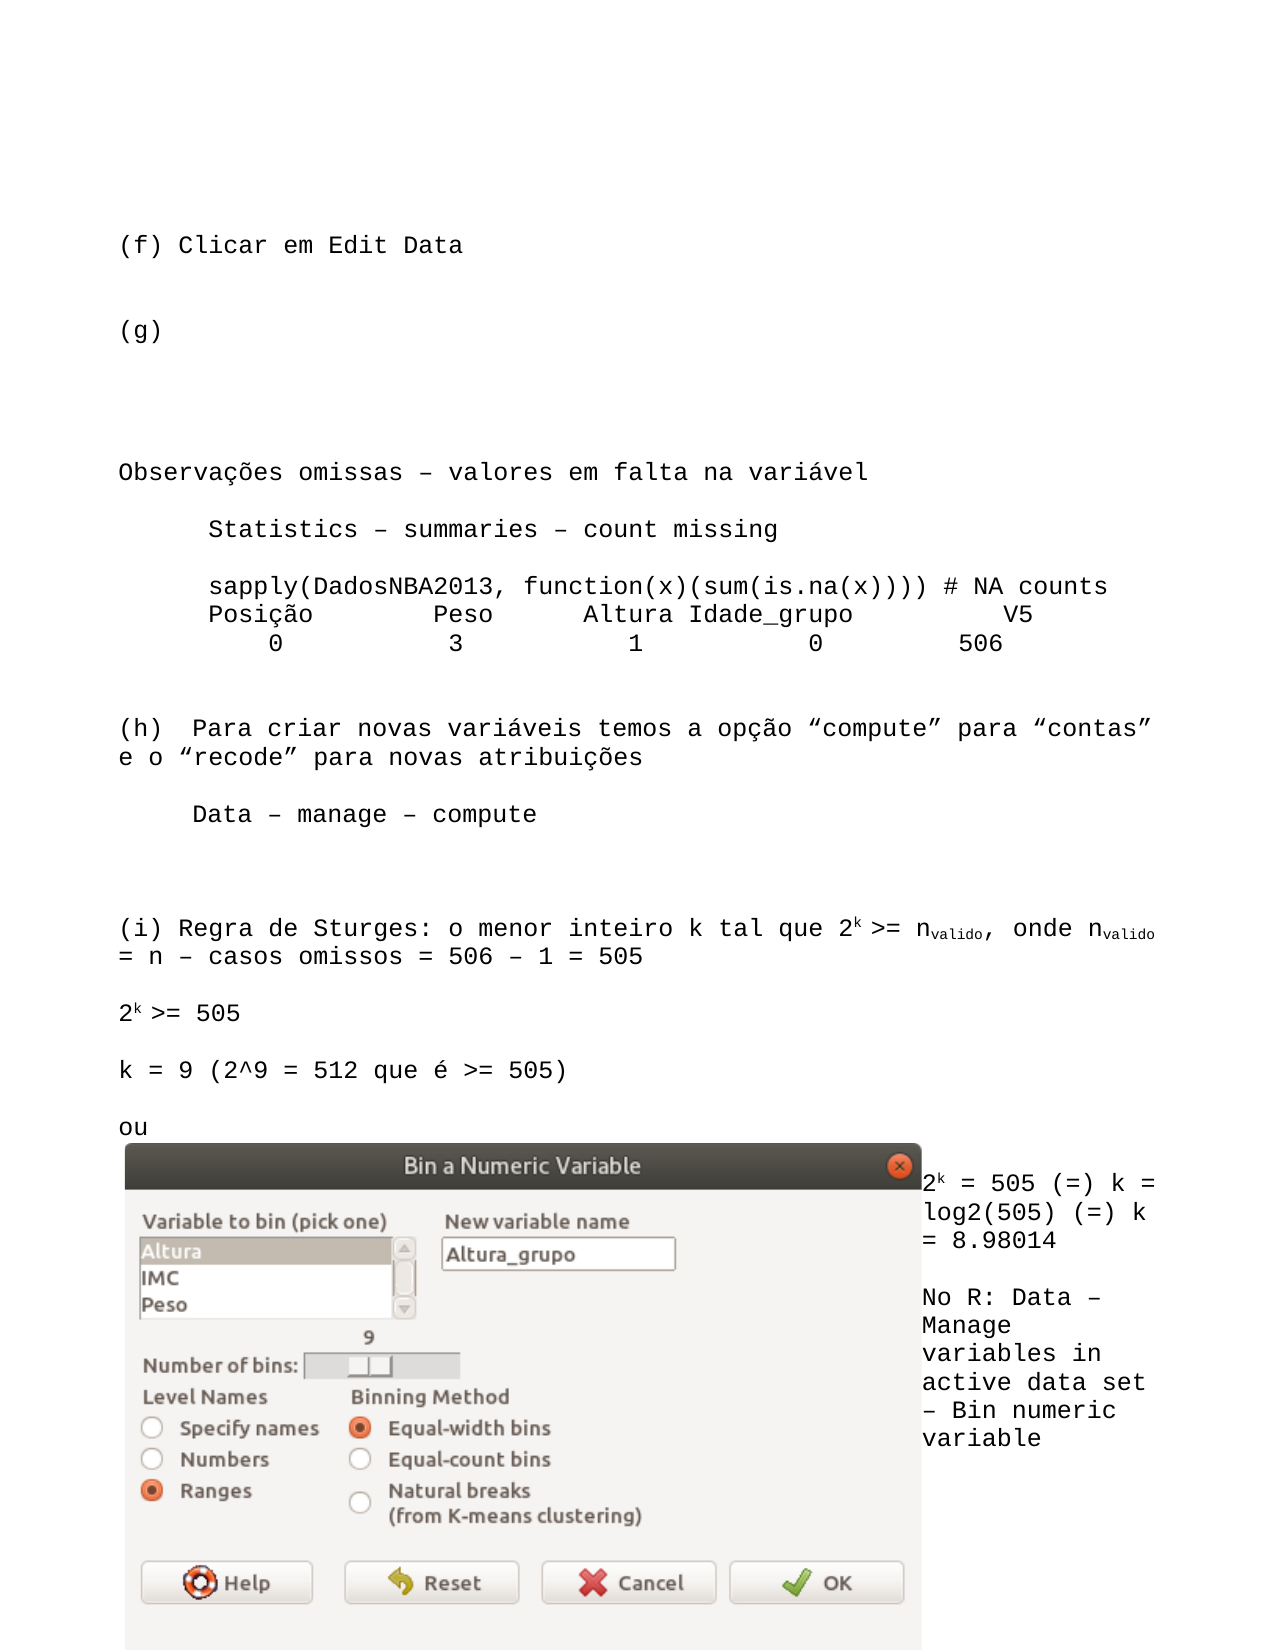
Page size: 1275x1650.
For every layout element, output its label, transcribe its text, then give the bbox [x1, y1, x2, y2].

text 2k = 505 (=) k = log2(505) (=) k = 8.98014 [922, 1171, 1157, 1256]
text No R: Data – Manage variables in active data set – Bin numeric variable [922, 1284, 1157, 1454]
text 2k >= 505 [118, 1001, 1157, 1029]
text (f) Clicar em Edit Data [118, 233, 1157, 261]
text k = 9 (2^9 = 512 que é >= 505) [118, 1058, 1157, 1086]
text Observações omissas – valores em falta na variável [118, 460, 1157, 488]
text (g) [118, 318, 1157, 346]
text ou [118, 1114, 1157, 1143]
text Data – manage – compute [118, 801, 1157, 830]
text Posição Peso Altura Idade_grupo V5 [118, 602, 1157, 630]
text 0 3 1 0 506 [118, 630, 1157, 658]
text Statistics – summaries – count missing [118, 516, 1157, 545]
text (h) Para criar novas variáveis temos a opção “compute” para “contas” e o “recode” para novas atribuições [118, 716, 1157, 773]
picture [124, 1143, 922, 1650]
text (i) Regra de Sturges: o menor inteiro k tal que 2k >= nvalido, onde nvalido = n – casos omissos = 506 – 1 = 505 [118, 916, 1157, 972]
text sapply(DadosNBA2013, function(x)(sum(is.na(x)))) # NA counts [118, 573, 1157, 602]
